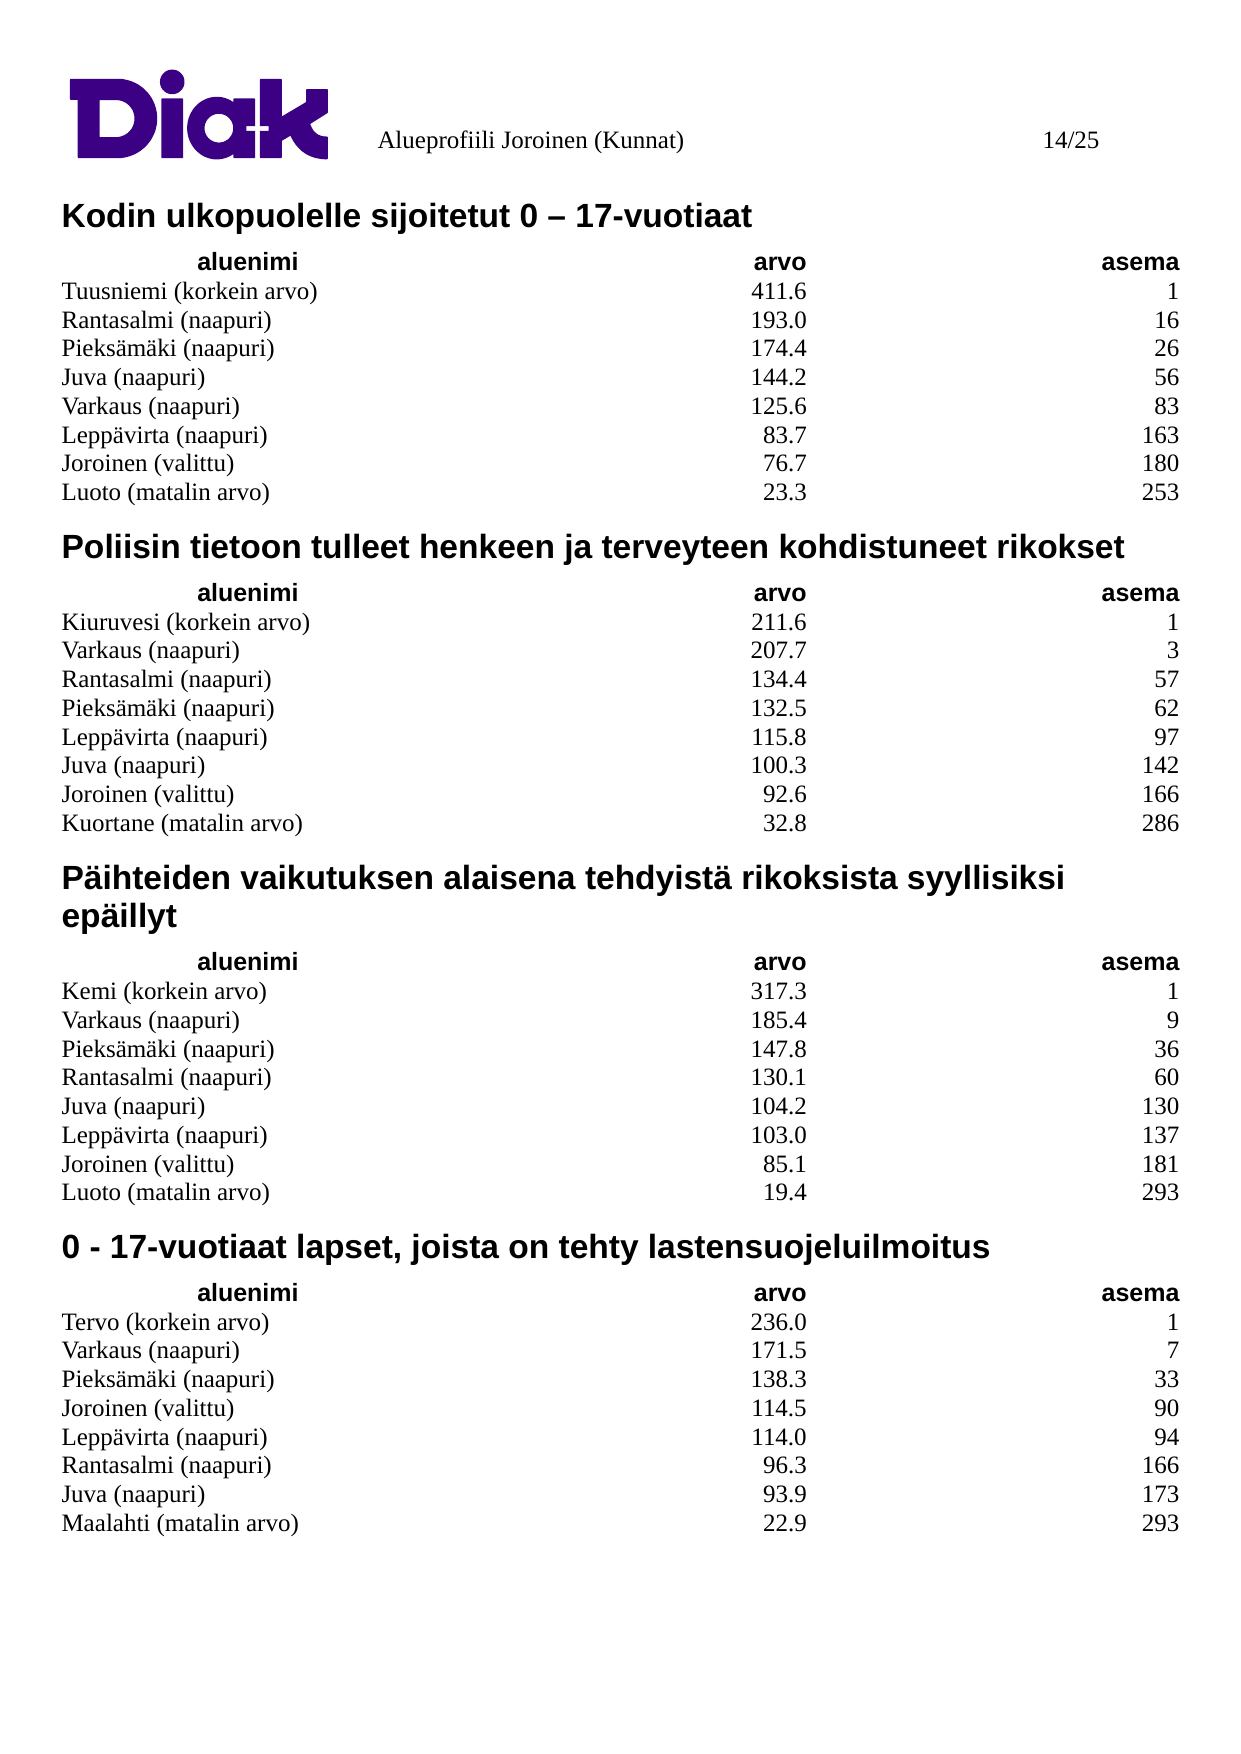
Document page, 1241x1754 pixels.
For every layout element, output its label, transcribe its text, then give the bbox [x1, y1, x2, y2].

table_header aluenimi [61, 247, 434, 276]
table_cell 96.3 [434, 1451, 806, 1479]
table_cell 293 [806, 1508, 1179, 1537]
table_cell Pieksämäki (naapuri) [61, 334, 434, 362]
table_cell 103.0 [434, 1120, 806, 1149]
table_cell 147.8 [434, 1034, 806, 1062]
table_cell Kuortane (matalin arvo) [61, 808, 434, 837]
table_cell 3 [806, 636, 1179, 664]
table_cell Juva (naapuri) [61, 1091, 434, 1120]
table_cell 166 [806, 779, 1179, 808]
table_cell 114.5 [434, 1393, 806, 1422]
table_header arvo [434, 578, 806, 607]
table_cell 317.3 [434, 976, 806, 1005]
table_cell Maalahti (matalin arvo) [61, 1508, 434, 1537]
table_cell 7 [806, 1336, 1179, 1364]
table_cell 134.4 [434, 664, 806, 693]
table_cell 114.0 [434, 1422, 806, 1451]
table_header arvo [434, 247, 806, 276]
table_cell Rantasalmi (naapuri) [61, 1063, 434, 1091]
table_cell Juva (naapuri) [61, 1479, 434, 1508]
table_cell Pieksämäki (naapuri) [61, 693, 434, 722]
table_cell 211.6 [434, 607, 806, 636]
table_cell Luoto (matalin arvo) [61, 1178, 434, 1206]
table_cell Leppävirta (naapuri) [61, 1422, 434, 1451]
table_header aluenimi [61, 578, 434, 607]
table_cell Rantasalmi (naapuri) [61, 664, 434, 693]
table_cell 104.2 [434, 1091, 806, 1120]
table_cell 130.1 [434, 1063, 806, 1091]
table_cell 132.5 [434, 693, 806, 722]
table_cell 411.6 [434, 276, 806, 305]
subtitle Poliisin tietoon tulleet henkeen ja terveyteen kohdistuneet rikokset [61, 527, 1179, 566]
table_header asema [806, 948, 1179, 976]
table_cell 23.3 [434, 477, 806, 506]
table_cell 142 [806, 751, 1179, 779]
table_cell 57 [806, 664, 1179, 693]
table_cell Juva (naapuri) [61, 362, 434, 391]
table_cell 16 [806, 305, 1179, 333]
table_header asema [806, 578, 1179, 607]
table_cell 115.8 [434, 722, 806, 751]
table_cell 144.2 [434, 362, 806, 391]
table_header asema [806, 247, 1179, 276]
table_cell Kemi (korkein arvo) [61, 976, 434, 1005]
table_cell 9 [806, 1005, 1179, 1034]
table_cell 293 [806, 1178, 1179, 1206]
table_cell 90 [806, 1393, 1179, 1422]
table_cell 1 [806, 976, 1179, 1005]
table_cell Pieksämäki (naapuri) [61, 1034, 434, 1062]
table_header arvo [434, 1278, 806, 1307]
table_cell 166 [806, 1451, 1179, 1479]
table_cell Juva (naapuri) [61, 751, 434, 779]
table_cell 130 [806, 1091, 1179, 1120]
table_cell 33 [806, 1364, 1179, 1393]
table_cell Joroinen (valittu) [61, 1149, 434, 1177]
table_cell Tervo (korkein arvo) [61, 1307, 434, 1336]
table_cell Varkaus (naapuri) [61, 391, 434, 420]
table_cell 83 [806, 391, 1179, 420]
table_cell 94 [806, 1422, 1179, 1451]
table_cell 62 [806, 693, 1179, 722]
table_cell Leppävirta (naapuri) [61, 1120, 434, 1149]
table_cell 60 [806, 1063, 1179, 1091]
table_cell 174.4 [434, 334, 806, 362]
table_header arvo [434, 948, 806, 976]
table_cell 137 [806, 1120, 1179, 1149]
table_cell 22.9 [434, 1508, 806, 1537]
table_cell Kiuruvesi (korkein arvo) [61, 607, 434, 636]
table_cell 236.0 [434, 1307, 806, 1336]
table_cell Joroinen (valittu) [61, 779, 434, 808]
table_cell 286 [806, 808, 1179, 837]
table_cell 56 [806, 362, 1179, 391]
table_cell Luoto (matalin arvo) [61, 477, 434, 506]
table_cell 207.7 [434, 636, 806, 664]
table_cell 181 [806, 1149, 1179, 1177]
table_cell 36 [806, 1034, 1179, 1062]
table_header aluenimi [61, 1278, 434, 1307]
subtitle Kodin ulkopuolelle sijoitetut 0 – 17-vuotiaat [61, 196, 1179, 235]
table_cell Varkaus (naapuri) [61, 1005, 434, 1034]
subtitle 0 - 17-vuotiaat lapset, joista on tehty lastensuojeluilmoitus [61, 1227, 1179, 1266]
table_cell Joroinen (valittu) [61, 449, 434, 477]
table_cell 180 [806, 449, 1179, 477]
table_cell 19.4 [434, 1178, 806, 1206]
table_cell 83.7 [434, 420, 806, 448]
table_cell 1 [806, 607, 1179, 636]
table_cell Varkaus (naapuri) [61, 1336, 434, 1364]
table_cell Varkaus (naapuri) [61, 636, 434, 664]
table_cell Rantasalmi (naapuri) [61, 305, 434, 333]
table_cell 85.1 [434, 1149, 806, 1177]
table_cell 163 [806, 420, 1179, 448]
table_cell Pieksämäki (naapuri) [61, 1364, 434, 1393]
table_cell Leppävirta (naapuri) [61, 420, 434, 448]
table_cell 76.7 [434, 449, 806, 477]
table_header asema [806, 1278, 1179, 1307]
table_cell 1 [806, 276, 1179, 305]
table_cell 92.6 [434, 779, 806, 808]
table_cell 185.4 [434, 1005, 806, 1034]
table_cell Tuusniemi (korkein arvo) [61, 276, 434, 305]
table_cell 253 [806, 477, 1179, 506]
table_header aluenimi [61, 948, 434, 976]
table_cell 32.8 [434, 808, 806, 837]
table_cell 26 [806, 334, 1179, 362]
table_cell 173 [806, 1479, 1179, 1508]
table_cell Rantasalmi (naapuri) [61, 1451, 434, 1479]
table_cell 97 [806, 722, 1179, 751]
table_cell 138.3 [434, 1364, 806, 1393]
table_cell 100.3 [434, 751, 806, 779]
table_cell Joroinen (valittu) [61, 1393, 434, 1422]
table_cell Leppävirta (naapuri) [61, 722, 434, 751]
table_cell 193.0 [434, 305, 806, 333]
table_cell 171.5 [434, 1336, 806, 1364]
table_cell 93.9 [434, 1479, 806, 1508]
table_cell 125.6 [434, 391, 806, 420]
table_cell 1 [806, 1307, 1179, 1336]
subtitle Päihteiden vaikutuksen alaisena tehdyistä rikoksista syyllisiksi epäillyt [61, 858, 1179, 935]
